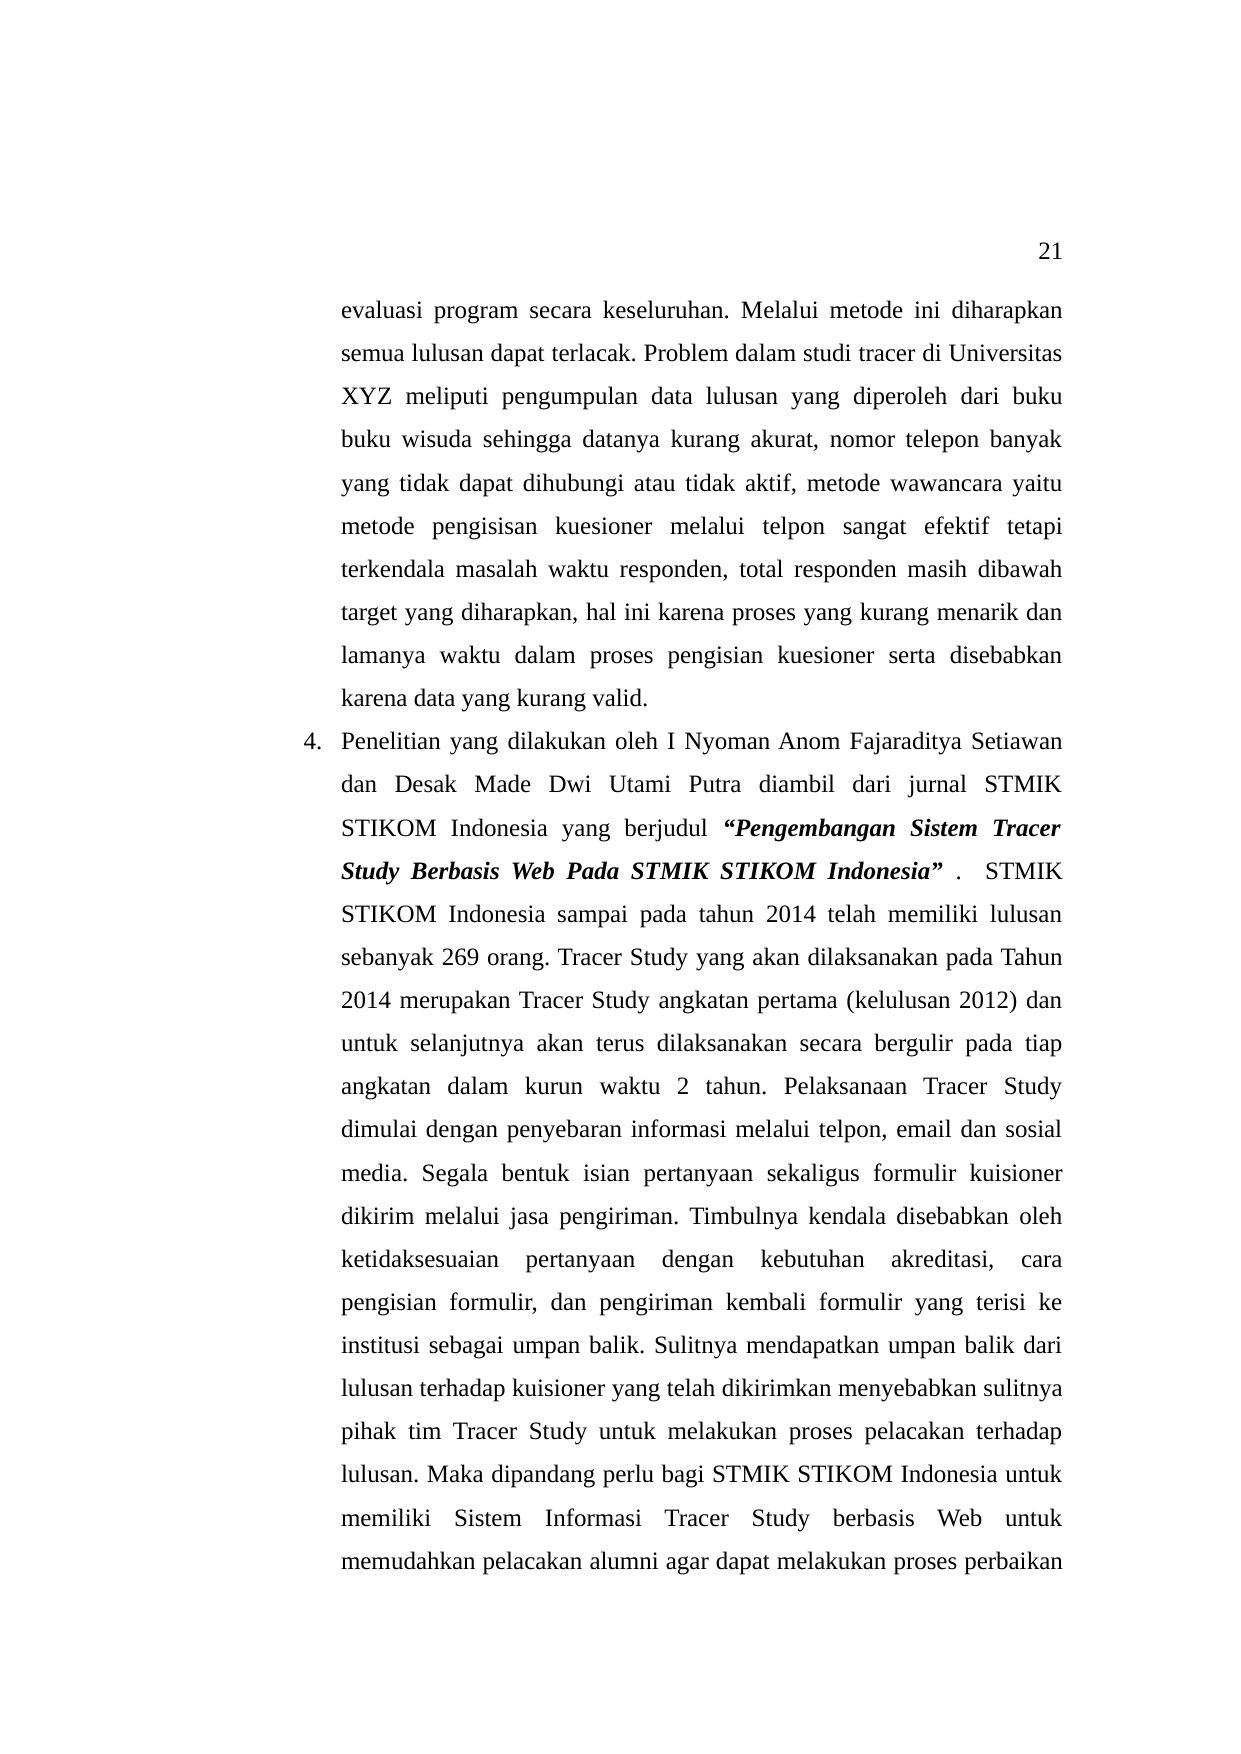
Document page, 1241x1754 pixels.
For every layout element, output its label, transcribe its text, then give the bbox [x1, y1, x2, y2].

list evaluasi program secara keseluruhan. Melalui metode ini diharapkan semua lulusan dapat terlacak. Problem dalam studi tracer di Universitas XYZ meliputi pengumpulan data lulusan yang diperoleh dari buku buku wisuda sehingga datanya kurang akurat, nomor telepon banyak yang tidak dapat dihubungi atau tidak aktif, metode wawancara yaitu metode pengisisan kuesioner melalui telpon sangat efektif tetapi terkendala masalah waktu responden, total responden masih dibawah target yang diharapkan, hal ini karena proses yang kurang menarik dan lamanya waktu dalam proses pengisian kuesioner serta disebabkan karena data yang kurang valid. [303, 295, 1063, 712]
list Penelitian yang dilakukan oleh I Nyoman Anom Fajaraditya Setiawan dan Desak Made Dwi Utami Putra diambil dari jurnal STMIK STIKOM Indonesia yang berjudul “Pengembangan Sistem Tracer Study Berbasis Web Pada STMIK STIKOM Indonesia” . STMIK STIKOM Indonesia sampai pada tahun 2014 telah memiliki lulusan sebanyak 269 orang. Tracer Study yang akan dilaksanakan pada Tahun 2014 merupakan Tracer Study angkatan pertama (kelulusan 2012) dan untuk selanjutnya akan terus dilaksanakan secara bergulir pada tiap angkatan dalam kurun waktu 2 tahun. Pelaksanaan Tracer Study dimulai dengan penyebaran informasi melalui telpon, email dan sosial media. Segala bentuk isian pertanyaan sekaligus formulir kuisioner dikirim melalui jasa pengiriman. Timbulnya kendala disebabkan oleh ketidaksesuaian pertanyaan dengan kebutuhan akreditasi, cara pengisian formulir, dan pengiriman kembali formulir yang terisi ke institusi sebagai umpan balik. Sulitnya mendapatkan umpan balik dari lulusan terhadap kuisioner yang telah dikirimkan menyebabkan sulitnya pihak tim Tracer Study untuk melakukan proses pelacakan terhadap lulusan. Maka dipandang perlu bagi STMIK STIKOM Indonesia untuk memiliki Sistem Informasi Tracer Study berbasis Web untuk memudahkan pelacakan alumni agar dapat melakukan proses perbaikan [303, 726, 1063, 1574]
